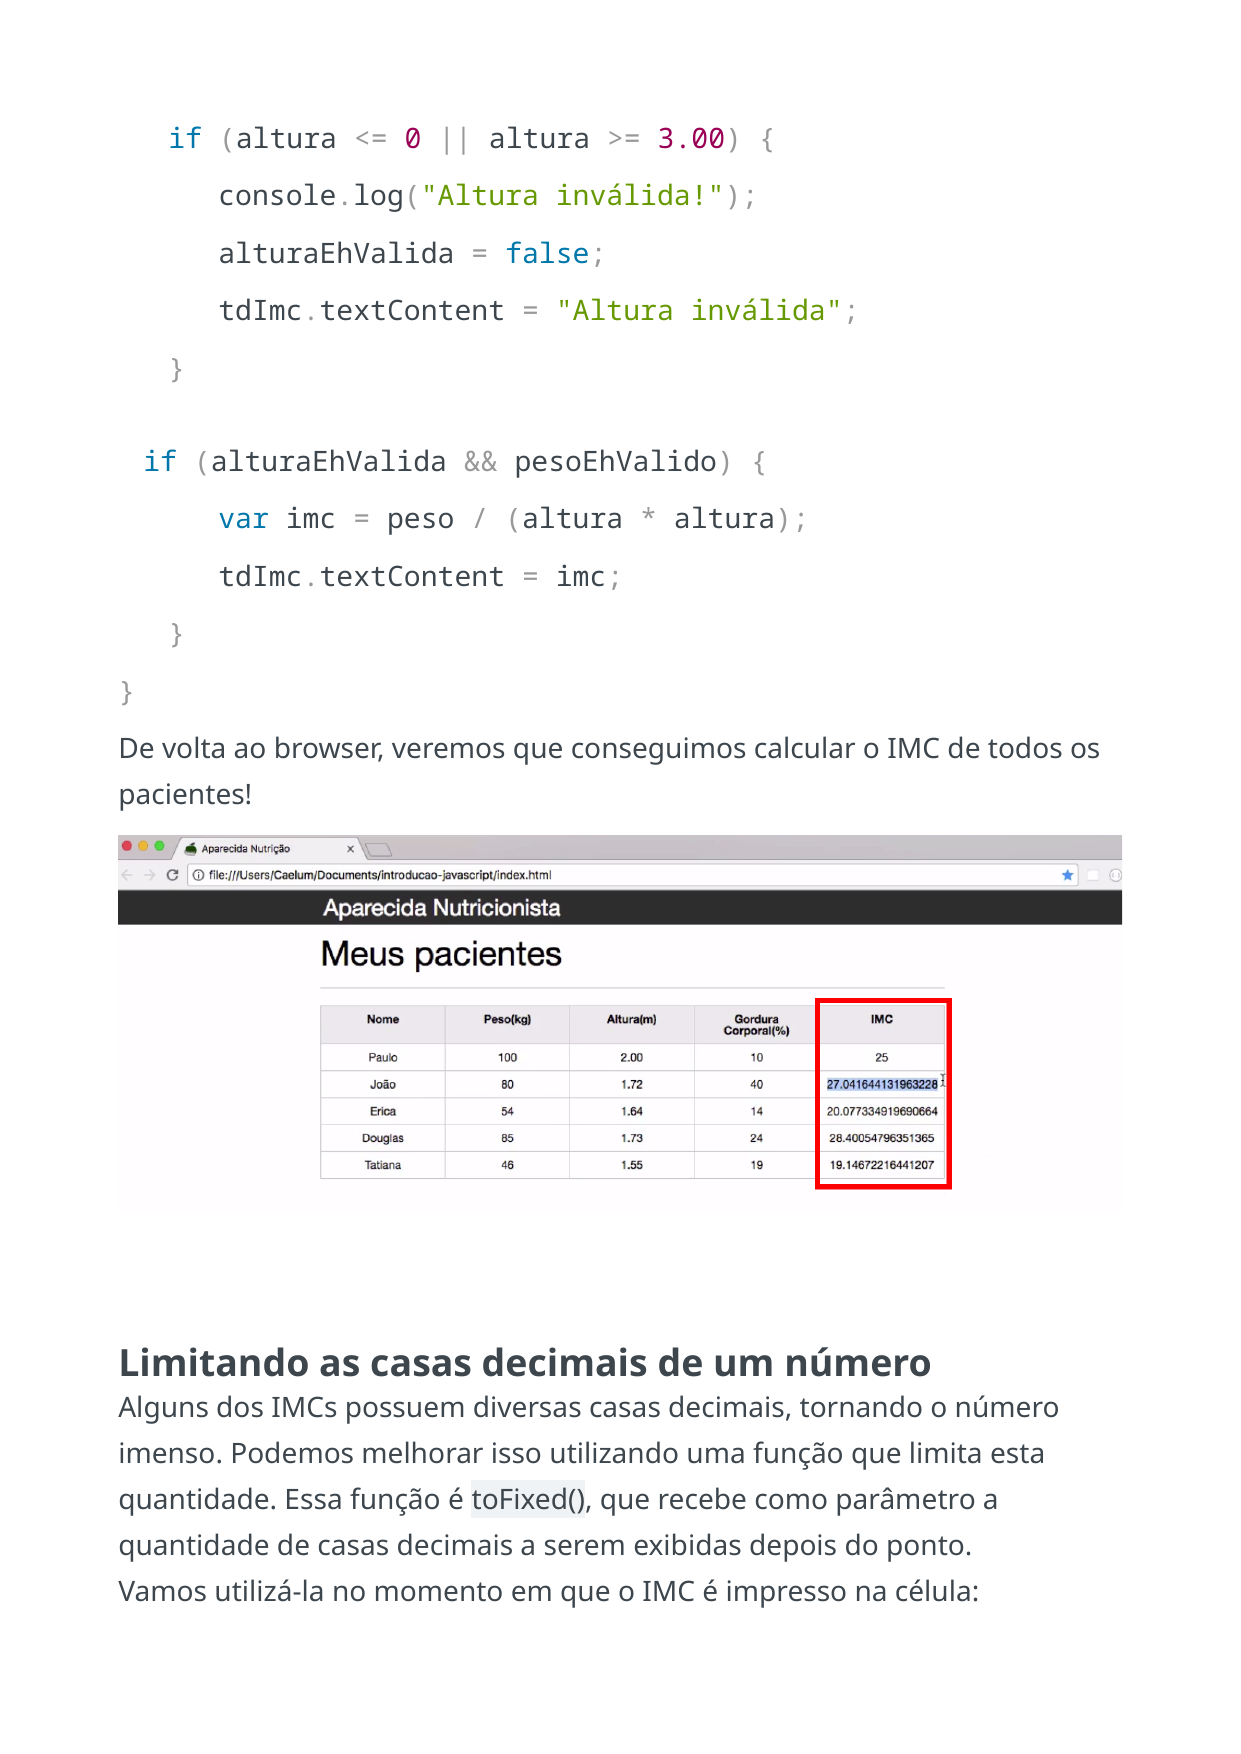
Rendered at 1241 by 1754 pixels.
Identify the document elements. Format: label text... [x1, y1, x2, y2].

text De volta ao browser, veremos que conseguimos calcular o IMC de todos os pacientes! [118, 728, 1122, 813]
text tdImc.textContent = imc; [118, 556, 1122, 594]
text if (alturaEhValida && pesoEhValido) { [118, 441, 1122, 479]
text } [118, 348, 1122, 386]
text Vamos utilizá-la no momento em que o IMC é impresso na célula: [118, 1572, 1122, 1610]
text Alguns dos IMCs possuem diversas casas decimais, tornando o número imenso. Podemos melhorar isso utilizando uma função que limita esta quantidade. Essa função é toFixed(), que recebe como parâmetro a quantidade de casas decimais a serem exibidas depois do ponto. [118, 1388, 1122, 1564]
text alturaEhValida = false; [118, 233, 1122, 271]
text var imc = peso / (altura * altura); [118, 498, 1122, 537]
text } [118, 671, 1122, 709]
picture [118, 835, 1123, 1212]
text console.log("Altura inválida!"); [118, 176, 1122, 214]
text tdImc.textContent = "Altura inválida"; [118, 291, 1122, 329]
text if (altura <= 0 || altura >= 3.00) { [118, 118, 1122, 156]
subtitle Limitando as casas decimais de um número [118, 1337, 1122, 1388]
text } [118, 613, 1122, 652]
